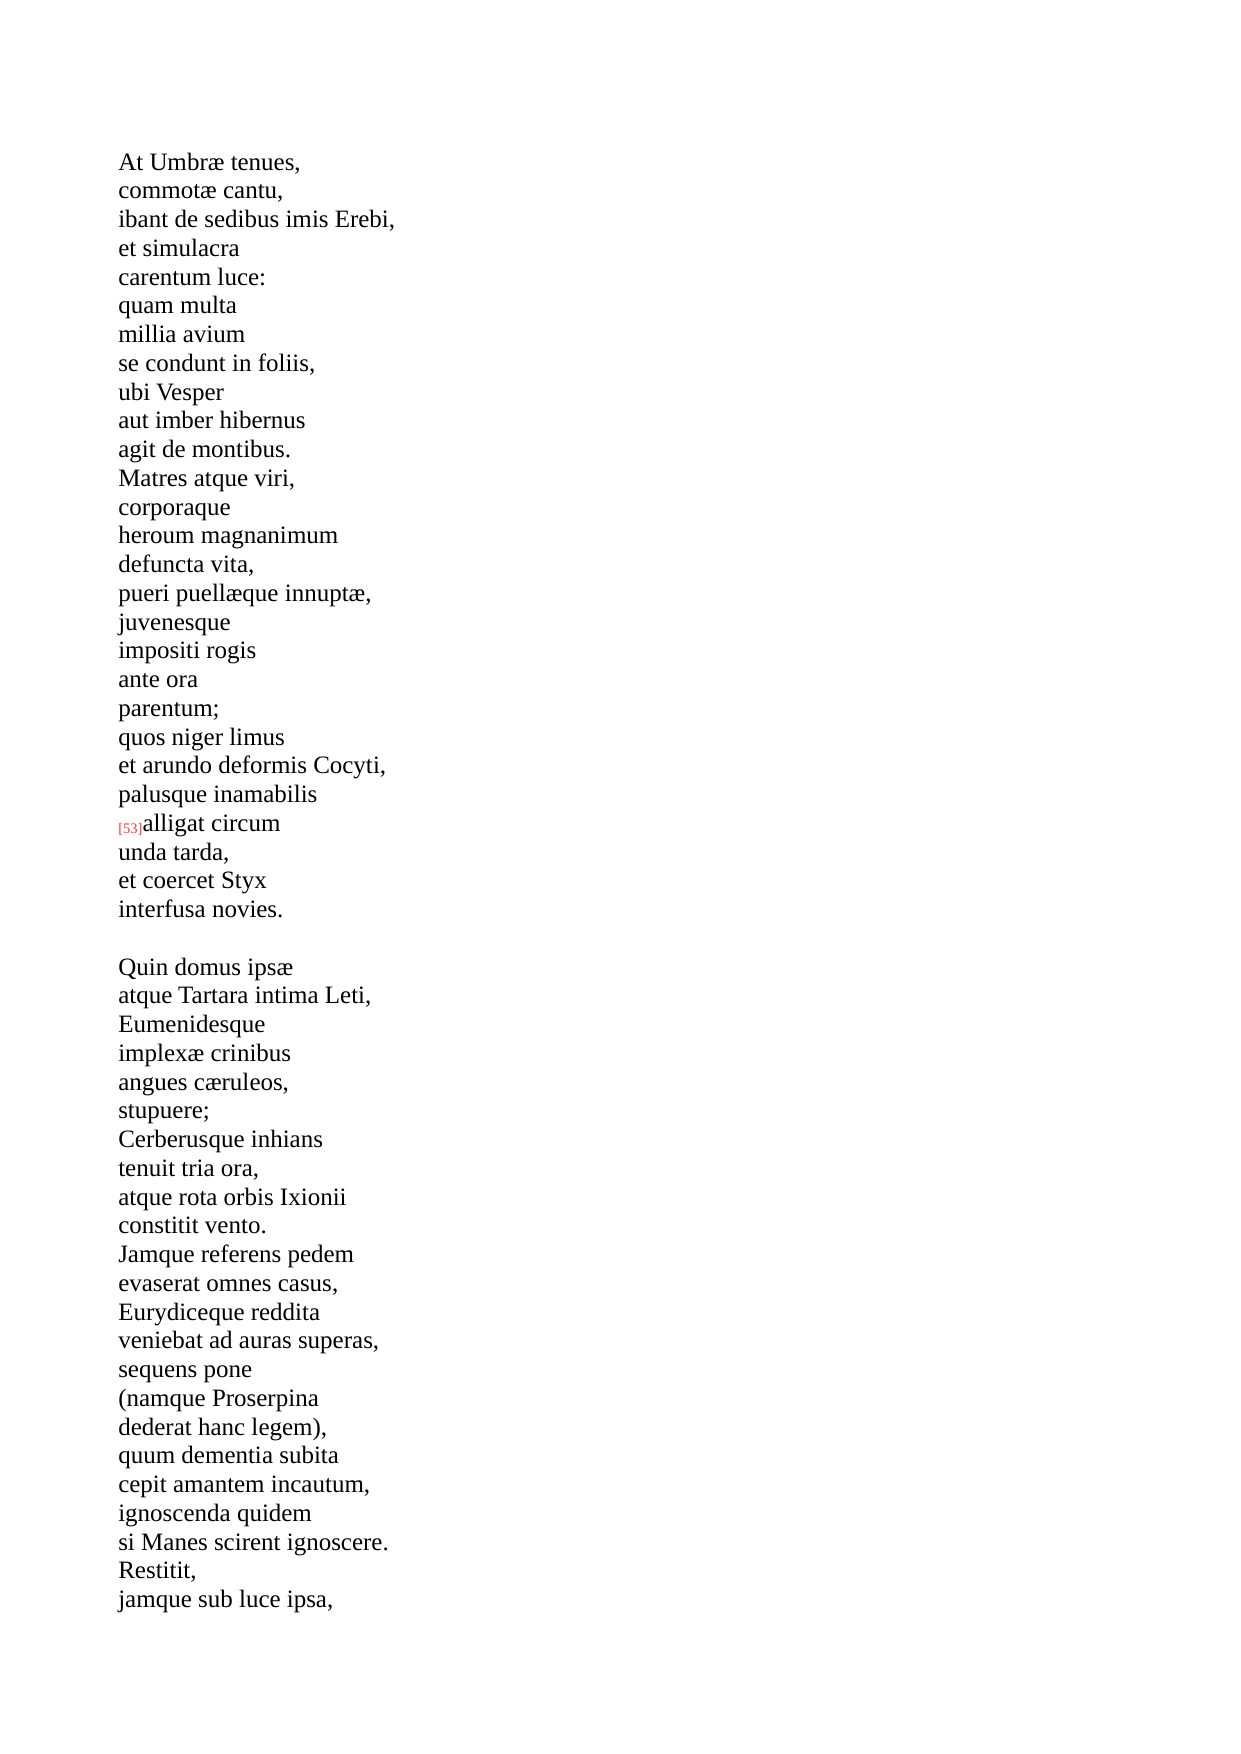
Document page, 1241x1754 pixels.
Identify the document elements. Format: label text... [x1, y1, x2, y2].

text Cerberusque inhians [118, 1124, 1122, 1153]
text millia avium [118, 319, 1122, 348]
text Matres atque viri, [118, 463, 1122, 492]
text veniebat ad auras superas, [118, 1326, 1122, 1354]
text corporaque [118, 492, 1122, 521]
text At Umbræ tenues, [118, 147, 1122, 176]
text juvenesque [118, 607, 1122, 636]
text [53]alligat circum [118, 808, 1122, 837]
text et simulacra [118, 233, 1122, 262]
text atque rota orbis Ixionii [118, 1182, 1122, 1211]
text commotæ cantu, [118, 176, 1122, 204]
text unda tarda, [118, 837, 1122, 866]
text Jamque referens pedem [118, 1239, 1122, 1268]
text heroum magnanimum [118, 521, 1122, 549]
text Eurydiceque reddita [118, 1297, 1122, 1326]
text ibant de sedibus imis Erebi, [118, 204, 1122, 233]
text constitit vento. [118, 1211, 1122, 1239]
text cepit amantem incautum, [118, 1469, 1122, 1498]
text quam multa [118, 291, 1122, 319]
text jamque sub luce ipsa, [118, 1584, 1122, 1613]
text stupuere; [118, 1096, 1122, 1124]
text et arundo deformis Cocyti, [118, 751, 1122, 779]
text ante ora [118, 664, 1122, 693]
text Quin domus ipsæ [118, 952, 1122, 981]
text ignoscenda quidem [118, 1498, 1122, 1527]
text implexæ crinibus [118, 1038, 1122, 1067]
text defuncta vita, [118, 549, 1122, 578]
text si Manes scirent ignoscere. [118, 1527, 1122, 1556]
text et coercet Styx [118, 866, 1122, 894]
text Restitit, [118, 1556, 1122, 1584]
text sequens pone [118, 1354, 1122, 1383]
text impositi rogis [118, 636, 1122, 664]
text quos niger limus [118, 722, 1122, 751]
text agit de montibus. [118, 434, 1122, 463]
text tenuit tria ora, [118, 1153, 1122, 1182]
text parentum; [118, 693, 1122, 722]
text se condunt in foliis, [118, 348, 1122, 377]
text aut imber hibernus [118, 406, 1122, 434]
text angues cæruleos, [118, 1067, 1122, 1096]
text ubi Vesper [118, 377, 1122, 406]
text (namque Proserpina [118, 1383, 1122, 1412]
text palusque inamabilis [118, 779, 1122, 808]
text carentum luce: [118, 262, 1122, 291]
text pueri puellæque innuptæ, [118, 578, 1122, 607]
text evaserat omnes casus, [118, 1268, 1122, 1297]
text dederat hanc legem), [118, 1412, 1122, 1441]
text Eumenidesque [118, 1009, 1122, 1038]
text interfusa novies. [118, 894, 1122, 923]
text atque Tartara intima Leti, [118, 981, 1122, 1009]
text quum dementia subita [118, 1441, 1122, 1469]
